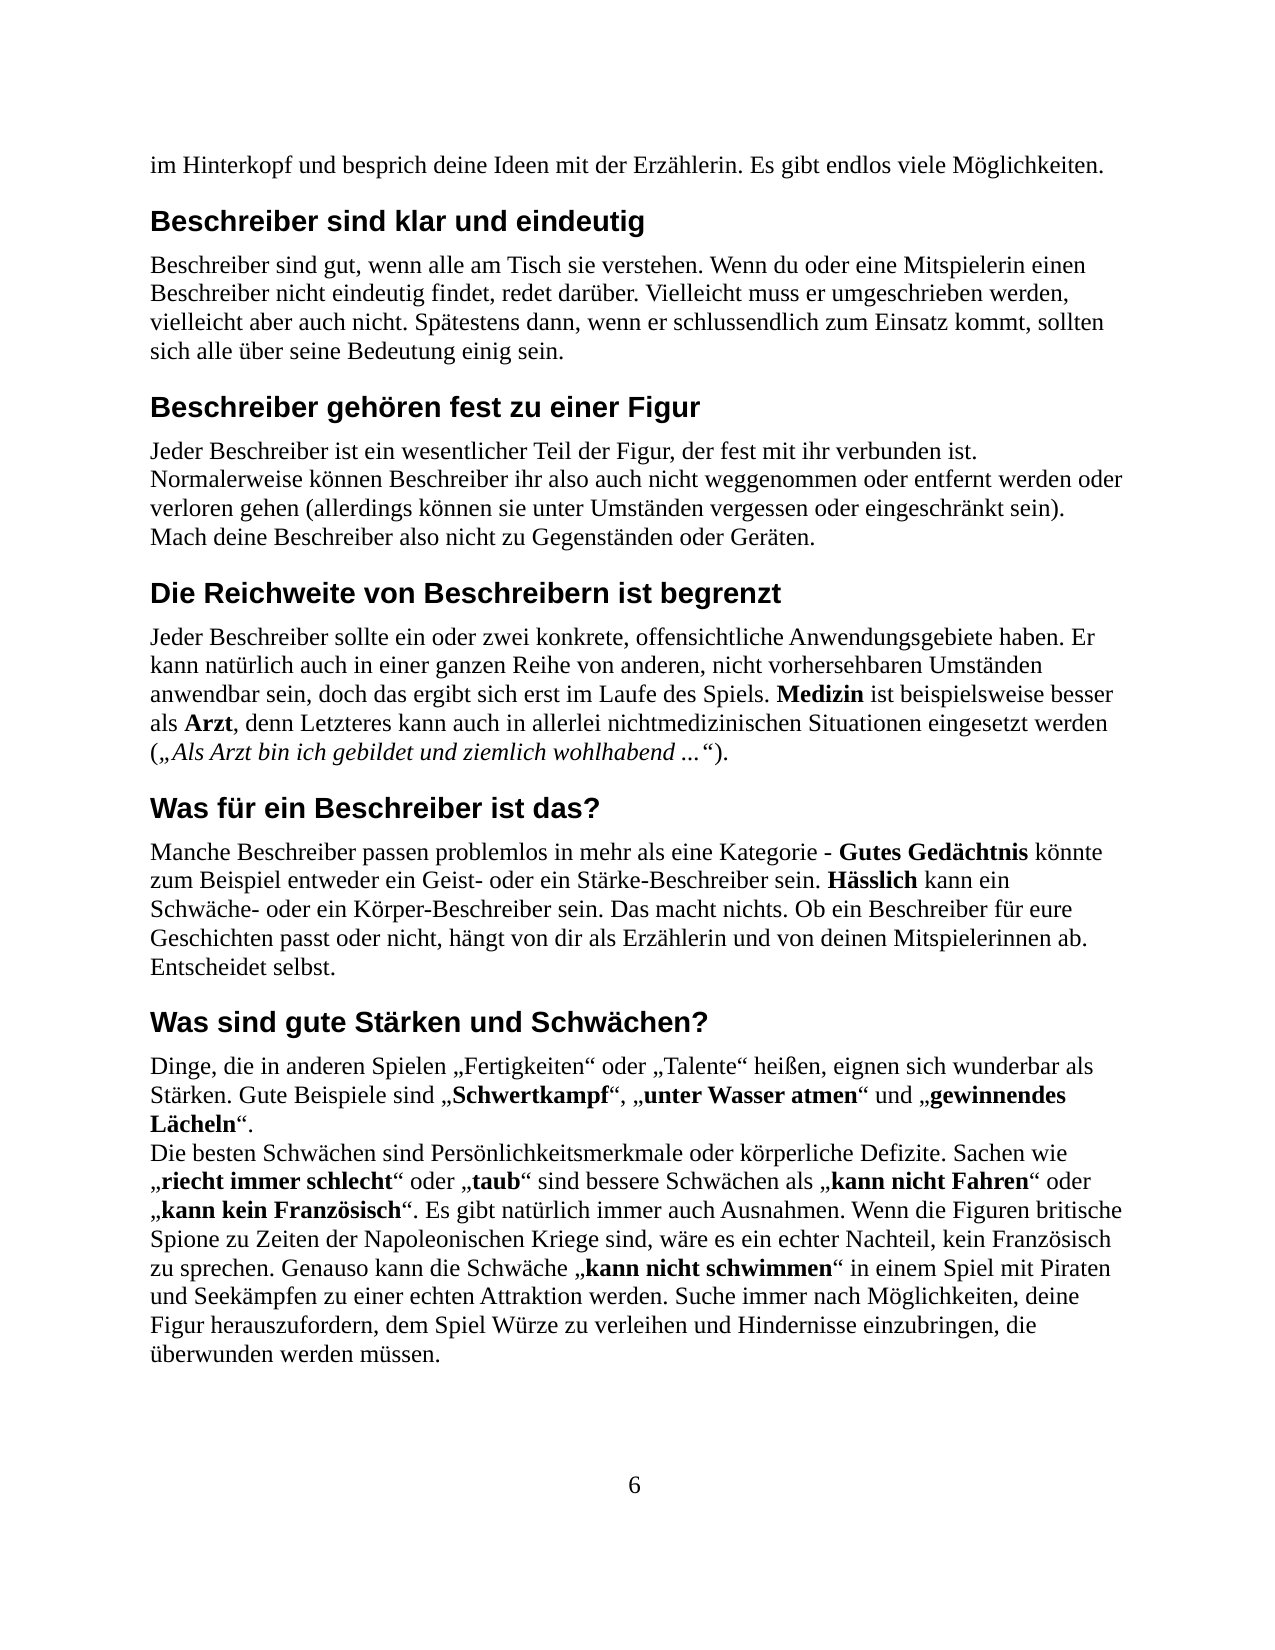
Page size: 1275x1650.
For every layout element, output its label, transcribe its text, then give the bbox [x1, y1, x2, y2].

text im Hinterkopf und besprich deine Ideen mit der Erzählerin. Es gibt endlos viele Möglichkeiten. [150, 150, 1125, 179]
subtitle Beschreiber gehören fest zu einer Figur [150, 390, 1125, 423]
subtitle Was sind gute Stärken und Schwächen? [150, 1005, 1125, 1039]
subtitle Die Reichweite von Beschreibern ist begrenzt [150, 576, 1125, 609]
text Beschreiber sind gut, wenn alle am Tisch sie verstehen. Wenn du oder eine Mitspielerin einen Beschreiber nicht eindeutig findet, redet darüber. Vielleicht muss er umgeschrieben werden, vielleicht aber auch nicht. Spätestens dann, wenn er schlussendlich zum Einsatz kommt, sollten sich alle über seine Bedeutung einig sein. [150, 250, 1125, 365]
subtitle Beschreiber sind klar und eindeutig [150, 204, 1125, 237]
text Jeder Beschreiber ist ein wesentlicher Teil der Figur, der fest mit ihr verbunden ist. Normalerweise können Beschreiber ihr also auch nicht weggenommen oder entfernt werden oder verloren gehen (allerdings können sie unter Umständen vergessen oder eingeschränkt sein). Mach deine Beschreiber also nicht zu Gegenständen oder Geräten. [150, 436, 1125, 551]
subtitle Was für ein Beschreiber ist das? [150, 791, 1125, 824]
text Jeder Beschreiber sollte ein oder zwei konkrete, offensichtliche Anwendungsgebiete haben. Er kann natürlich auch in einer ganzen Reihe von anderen, nicht vorhersehbaren Umständen anwendbar sein, doch das ergibt sich erst im Laufe des Spiels. Medizin ist beispielsweise besser als Arzt, denn Letzteres kann auch in allerlei nichtmedizinischen Situationen eingesetzt werden („Als Arzt bin ich gebildet und ziemlich wohlhabend ...“). [150, 622, 1125, 766]
text Manche Beschreiber passen problemlos in mehr als eine Kategorie - Gutes Gedächtnis könnte zum Beispiel entweder ein Geist- oder ein Stärke-Beschreiber sein. Hässlich kann ein Schwäche- oder ein Körper-Beschreiber sein. Das macht nichts. Ob ein Beschreiber für eure Geschichten passt oder nicht, hängt von dir als Erzählerin und von deinen Mitspielerinnen ab. Entscheidet selbst. [150, 837, 1125, 980]
text Dinge, die in anderen Spielen „Fertigkeiten“ oder „Talente“ heißen, eignen sich wunderbar als Stärken. Gute Beispiele sind „Schwertkampf“, „unter Wasser atmen“ und „gewinnendes Lächeln“. Die besten Schwächen sind Persönlichkeitsmerkmale oder körperliche Defizite. Sachen wie „riecht immer schlecht“ oder „taub“ sind bessere Schwächen als „kann nicht Fahren“ oder „kann kein Französisch“. Es gibt natürlich immer auch Ausnahmen. Wenn die Figuren britische Spione zu Zeiten der Napoleonischen Kriege sind, wäre es ein echter Nachteil, kein Französisch zu sprechen. Genauso kann die Schwäche „kann nicht schwimmen“ in einem Spiel mit Piraten und Seekämpfen zu einer echten Attraktion werden. Suche immer nach Möglichkeiten, deine Figur herauszufordern, dem Spiel Würze zu verleihen und Hindernisse einzubringen, die überwunden werden müssen. [150, 1051, 1125, 1368]
